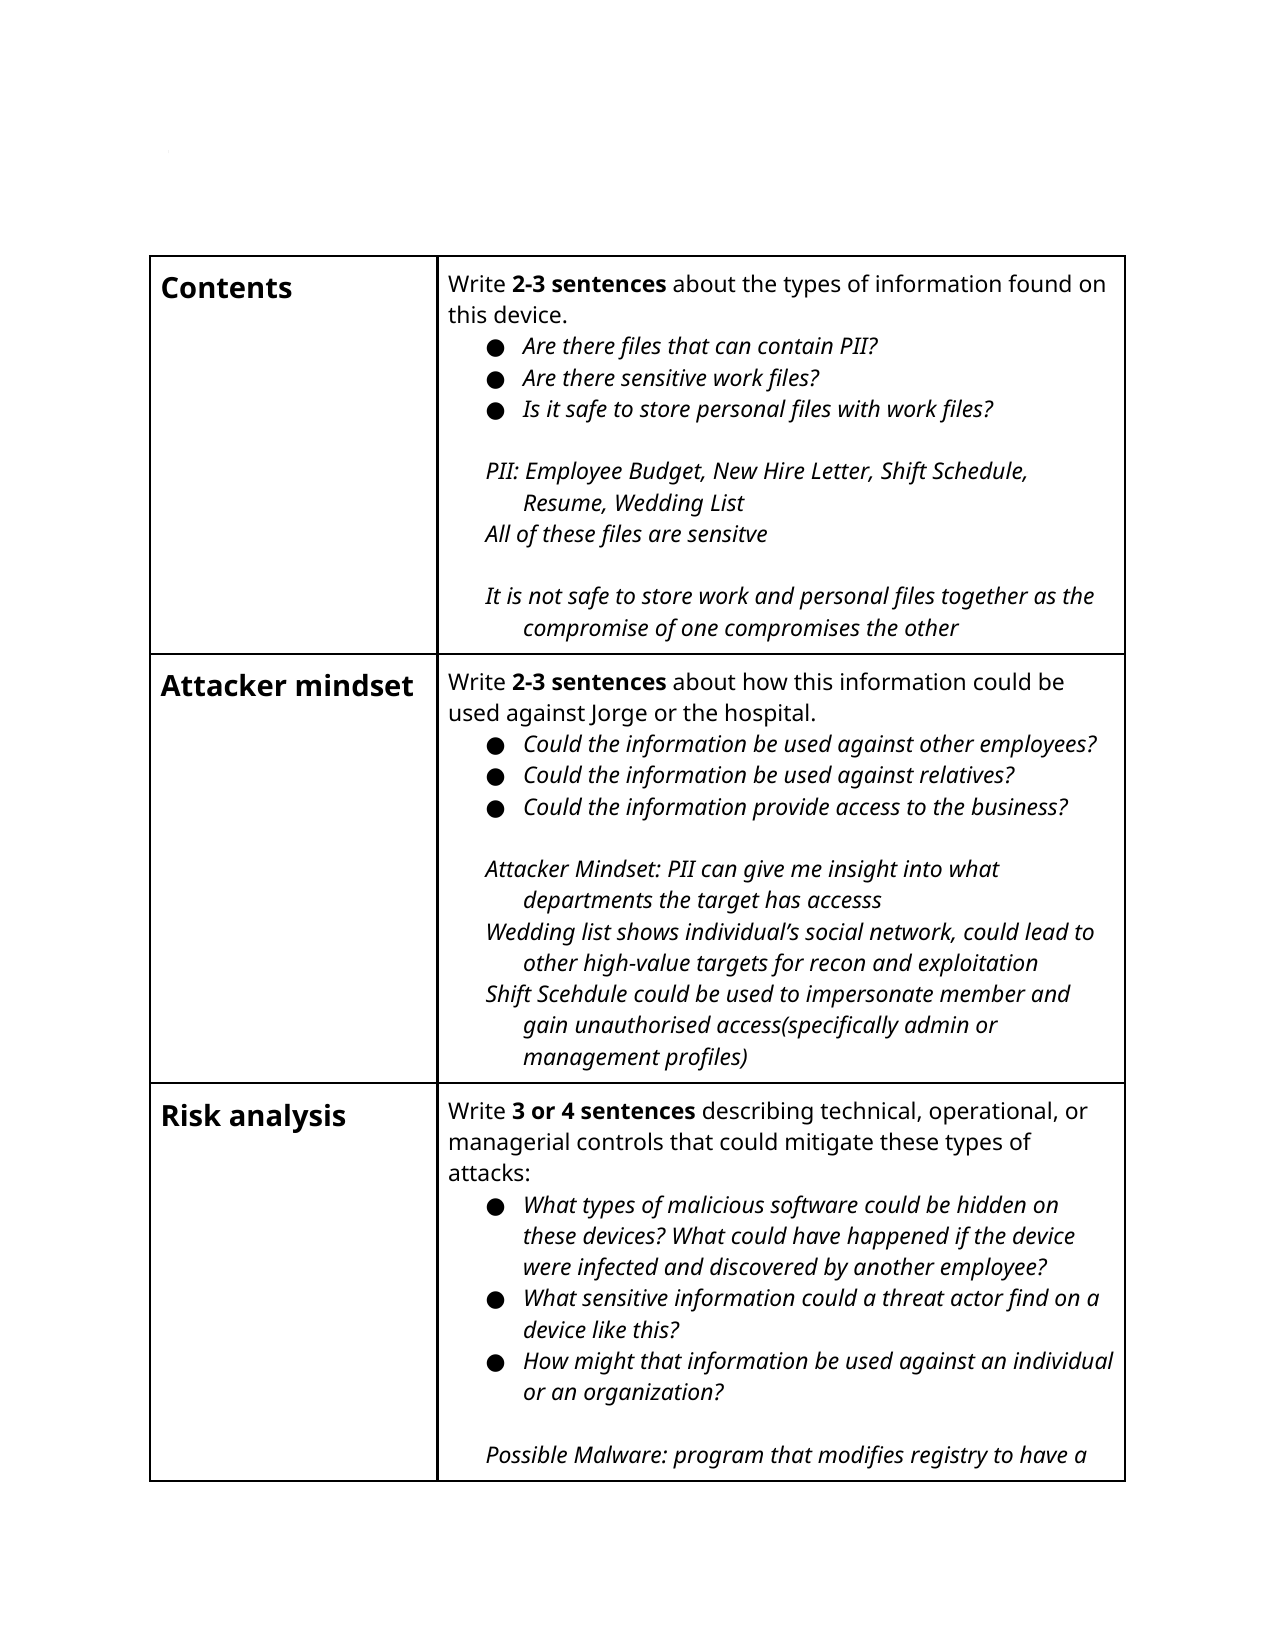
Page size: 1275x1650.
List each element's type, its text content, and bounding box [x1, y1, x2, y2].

table_cell Risk analysis [151, 1084, 436, 1480]
table_cell Attacker mindset [151, 655, 436, 1082]
table_cell Write 2-3 sentences about how this information could be used against Jorge or the hospital. Could the information be used against other employees? Could the information be used against relatives? Could the information provide access to the business? Attacker Mindset: PII can give me insight into what departments the target has accesss Wedding list shows individual’s social network, could lead to other high-value targets for recon and exploitation Shift Scehdule could be used to impersonate member and gain unauthorised access(specifically admin or management profiles) [439, 655, 1124, 1082]
table_cell Write 3 or 4 sentences describing technical, operational, or managerial controls that could mitigate these types of attacks: What types of malicious software could be hidden on these devices? What could have happened if the device were infected and discovered by another employee? What sensitive information could a threat actor find on a device like this? How might that information be used against an individual or an organization? Possible Malware: program that modifies registry to have a [439, 1084, 1124, 1480]
table_header Contents [151, 257, 436, 653]
table_header Write 2-3 sentences about the types of information found on this device. Are there files that can contain PII? Are there sensitive work files? Is it safe to store personal files with work files? PII: Employee Budget, New Hire Letter, Shift Schedule, Resume, Wedding List All of these files are sensitve It is not safe to store work and personal files together as the compromise of one compromises the other [439, 257, 1124, 653]
